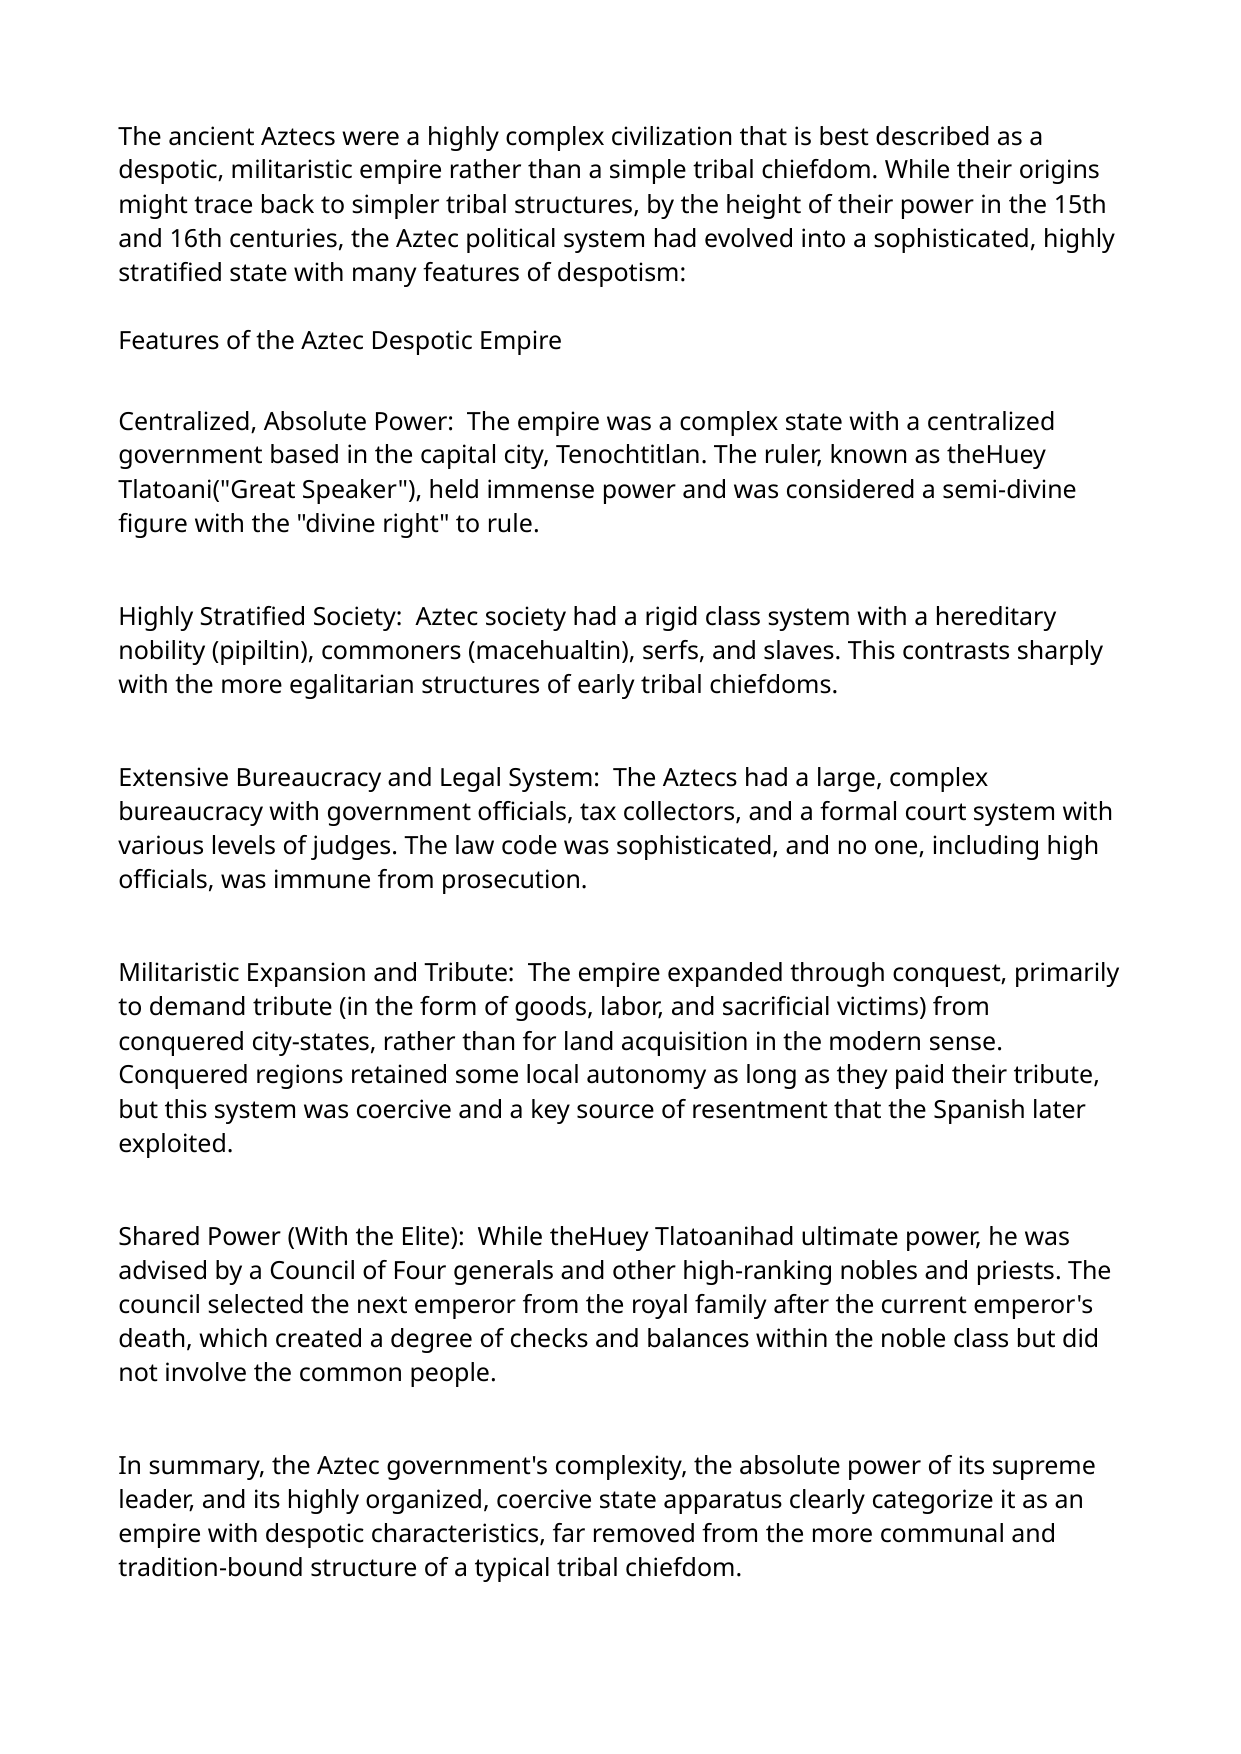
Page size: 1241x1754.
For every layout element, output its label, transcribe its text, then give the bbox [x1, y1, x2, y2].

text In summary, the Aztec government's complexity, the absolute power of its supreme leader, and its highly organized, coercive state apparatus clearly categorize it as an empire with despotic characteristics, far removed from the more communal and tradition-bound structure of a typical tribal chiefdom. [118, 1448, 1122, 1584]
text Militaristic Expansion and Tribute: The empire expanded through conquest, primarily to demand tribute (in the form of goods, labor, and sacrificial victims) from conquered city-states, rather than for land acquisition in the modern sense. Conquered regions retained some local autonomy as long as they paid their tribute, but this system was coercive and a key source of resentment that the Spanish later exploited. [118, 955, 1122, 1159]
text The ancient Aztecs were a highly complex civilization that is best described as a despotic, militaristic empire rather than a simple tribal chiefdom. While their origins might trace back to simpler tribal structures, by the height of their power in the 15th and 16th centuries, the Aztec political system had evolved into a sophisticated, highly stratified state with many features of despotism: [118, 118, 1122, 288]
text Shared Power (With the Elite): While theHuey Tlatoanihad ultimate power, he was advised by a Council of Four generals and other high-ranking nobles and priests. The council selected the next emperor from the royal family after the current emperor's death, which created a degree of checks and balances within the noble class but did not involve the common people. [118, 1218, 1122, 1389]
text Centralized, Absolute Power: The empire was a complex state with a centralized government based in the capital city, Tenochtitlan. The ruler, known as theHuey Tlatoani("Great Speaker"), held immense power and was considered a semi-divine figure with the "divine right" to rule. [118, 403, 1122, 539]
text Extensive Bureaucracy and Legal System: The Aztecs had a large, complex bureaucracy with government officials, tax collectors, and a formal court system with various levels of judges. The law code was sophisticated, and no one, including high officials, was immune from prosecution. [118, 760, 1122, 896]
text Features of the Aztec Despotic Empire [118, 322, 1122, 357]
text Highly Stratified Society: Aztec society had a rigid class system with a hereditary nobility (pipiltin), commoners (macehualtin), serfs, and slaves. This contrasts sharply with the more egalitarian structures of early tribal chiefdoms. [118, 598, 1122, 701]
